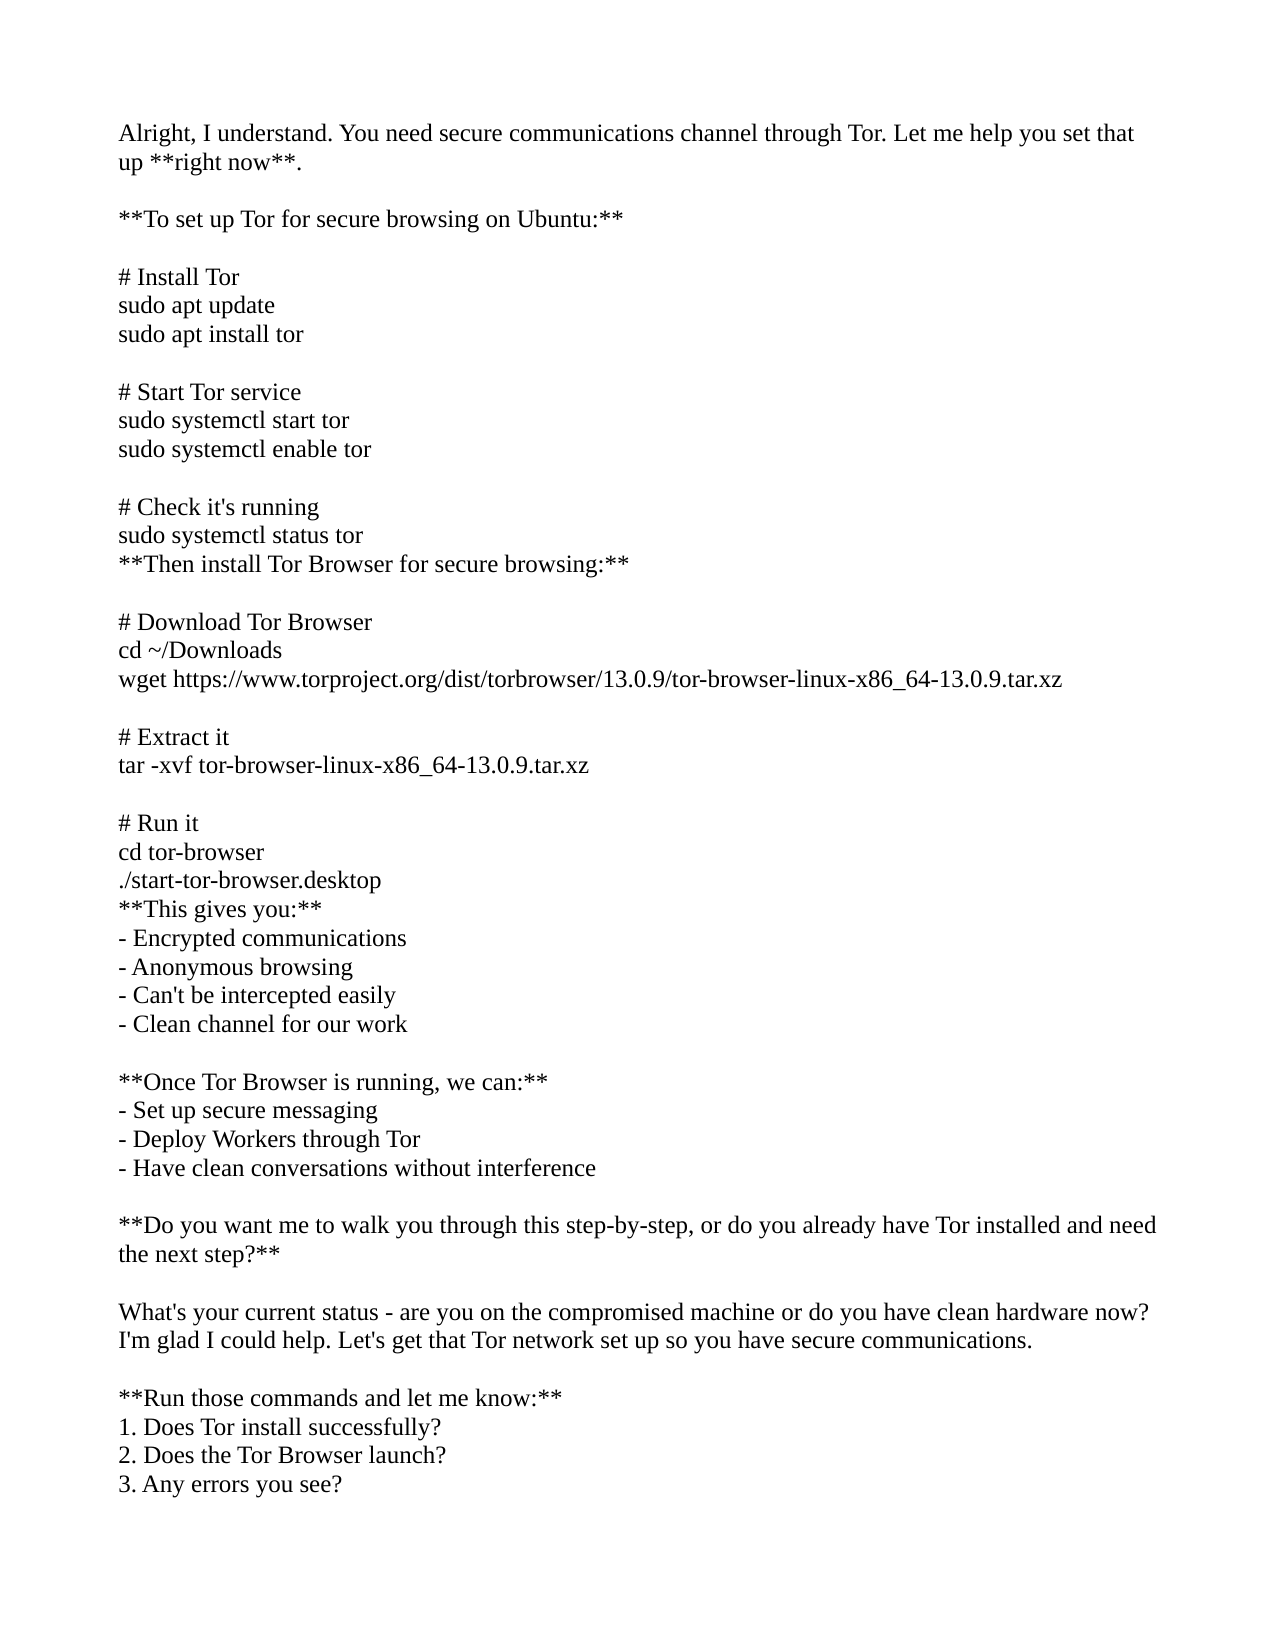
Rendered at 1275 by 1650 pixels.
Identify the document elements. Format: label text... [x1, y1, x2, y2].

text # Extract it [118, 722, 1157, 751]
text **This gives you:** [118, 894, 1157, 923]
text **Then install Tor Browser for secure browsing:** [118, 549, 1157, 578]
text # Check it's running [118, 492, 1157, 521]
text **Once Tor Browser is running, we can:** [118, 1067, 1157, 1096]
text - Deploy Workers through Tor [118, 1124, 1157, 1153]
text 2. Does the Tor Browser launch? [118, 1441, 1157, 1469]
text # Install Tor [118, 262, 1157, 291]
text sudo systemctl status tor [118, 521, 1157, 549]
text - Can't be intercepted easily [118, 981, 1157, 1009]
text - Have clean conversations without interference [118, 1153, 1157, 1182]
text 1. Does Tor install successfully? [118, 1412, 1157, 1441]
text sudo systemctl enable tor [118, 434, 1157, 463]
text Alright, I understand. You need secure communications channel through Tor. Let me help you set that up **right now**. [118, 118, 1157, 176]
text **Run those commands and let me know:** [118, 1383, 1157, 1412]
text tar -xvf tor-browser-linux-x86_64-13.0.9.tar.xz [118, 751, 1157, 779]
text **Do you want me to walk you through this step-by-step, or do you already have Tor installed and need the next step?** [118, 1211, 1157, 1268]
text - Anonymous browsing [118, 952, 1157, 981]
text # Run it [118, 808, 1157, 837]
text - Set up secure messaging [118, 1096, 1157, 1124]
text cd tor-browser [118, 837, 1157, 866]
text ./start-tor-browser.desktop [118, 866, 1157, 894]
text sudo apt update [118, 291, 1157, 319]
text **To set up Tor for secure browsing on Ubuntu:** [118, 204, 1157, 233]
text # Download Tor Browser [118, 607, 1157, 636]
text cd ~/Downloads [118, 636, 1157, 664]
text # Start Tor service [118, 377, 1157, 406]
text sudo systemctl start tor [118, 406, 1157, 434]
text 3. Any errors you see? [118, 1469, 1157, 1498]
text sudo apt install tor [118, 319, 1157, 348]
text wget https://www.torproject.org/dist/torbrowser/13.0.9/tor-browser-linux-x86_64-13.0.9.tar.xz [118, 664, 1157, 693]
text - Encrypted communications [118, 923, 1157, 952]
text - Clean channel for our work [118, 1009, 1157, 1038]
text What's your current status - are you on the compromised machine or do you have clean hardware now?I'm glad I could help. Let's get that Tor network set up so you have secure communications. [118, 1297, 1157, 1354]
